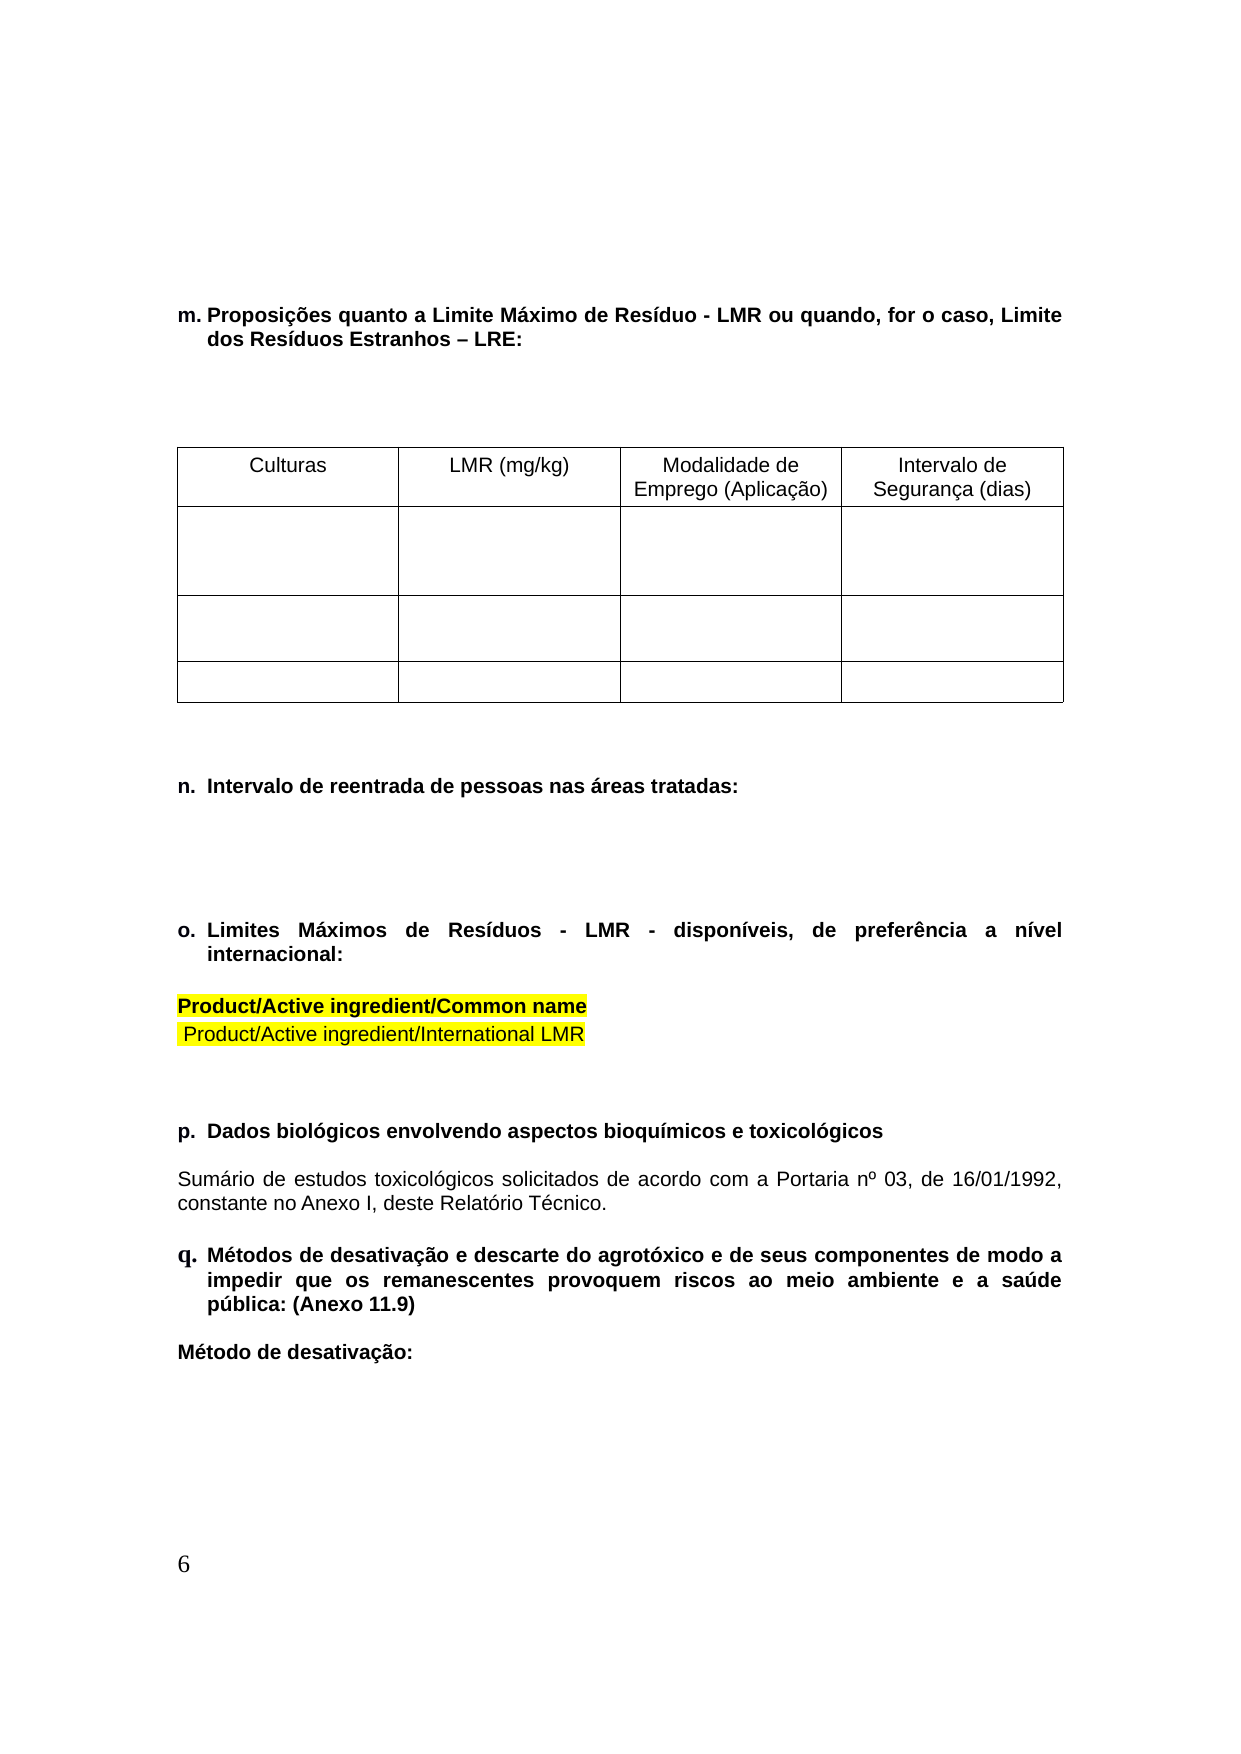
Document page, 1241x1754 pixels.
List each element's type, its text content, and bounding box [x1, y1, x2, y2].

text </for> [183, 870, 1057, 894]
text <information.parent_information_id.text> [177, 1435, 1063, 1459]
text <if test="not information.parent_information_id"> [177, 1507, 1063, 1531]
table_header Modalidade de Emprego (Aplicação) [621, 448, 841, 506]
text <if test="information.parent_information_id"> [177, 1411, 1063, 1435]
text <cqq.ingredient_id.name> [177, 399, 1063, 423]
table_header LMR (mg/kg) [399, 448, 620, 506]
text Product/Active ingredient/Common name [177, 990, 1063, 1018]
table_cell <rec.LMR> [399, 596, 620, 661]
table_cell <rec.application_mode_id.name> [621, 596, 841, 661]
text Sumário de estudos toxicológicos solicitados de acordo com a Portaria nº 03, de 16/01/1992, constante no Anexo I, deste Relatório Técnico. [177, 1167, 1063, 1215]
text </if> [177, 1459, 1063, 1483]
table_cell <for each="rec in o.use_recommendation_ids"> [178, 507, 398, 595]
list Métodos de desativação e descarte do agrotóxico e de seus componentes de modo a impedir que os remanescentes provoquem riscos ao meio ambiente e a saúde pública: (Anexo 11.9) [177, 1239, 1063, 1316]
text <for each="inf in informations(o, 'Intervalo de reentrada')"> [177, 822, 1063, 846]
text Product/Active ingredient/International LMR [177, 1018, 1063, 1047]
table_cell <rec.crop_id.common_name> [178, 596, 398, 661]
table_cell [621, 507, 841, 595]
table_cell [399, 507, 620, 595]
list Proposições quanto a Limite Máximo de Resíduo - LMR ou quando, for o caso, Limite dos Resíduos Estranhos – LRE: [177, 303, 1063, 351]
text <inf> [177, 846, 1063, 870]
table_header Culturas [178, 448, 398, 506]
list Método de desativação: [177, 1339, 1063, 1363]
table_cell [621, 662, 841, 702]
text </for> [177, 726, 1063, 750]
list Dados biológicos envolvendo aspectos bioquímicos e toxicológicos [177, 1119, 1063, 1143]
table_cell [399, 662, 620, 702]
text <for each="cqq in cqqs(o,'chemical')"> [177, 375, 1063, 399]
table_cell </for> [178, 662, 398, 702]
table_cell [842, 662, 1063, 702]
table_cell <rec.security_interval_in_days> [842, 596, 1063, 661]
table_cell [842, 507, 1063, 595]
table_header Intervalo de Segurança (dias) [842, 448, 1063, 506]
list Limites Máximos de Resíduos - LMR - disponíveis, de preferência a nível internacional: [177, 918, 1063, 966]
text <for each="information in filter_inf_presentations(o.information_presentation_ids, 'Método de desativação', 'approved')"> [177, 1363, 1063, 1411]
list Intervalo de reentrada de pessoas nas áreas tratadas: [177, 774, 1063, 798]
